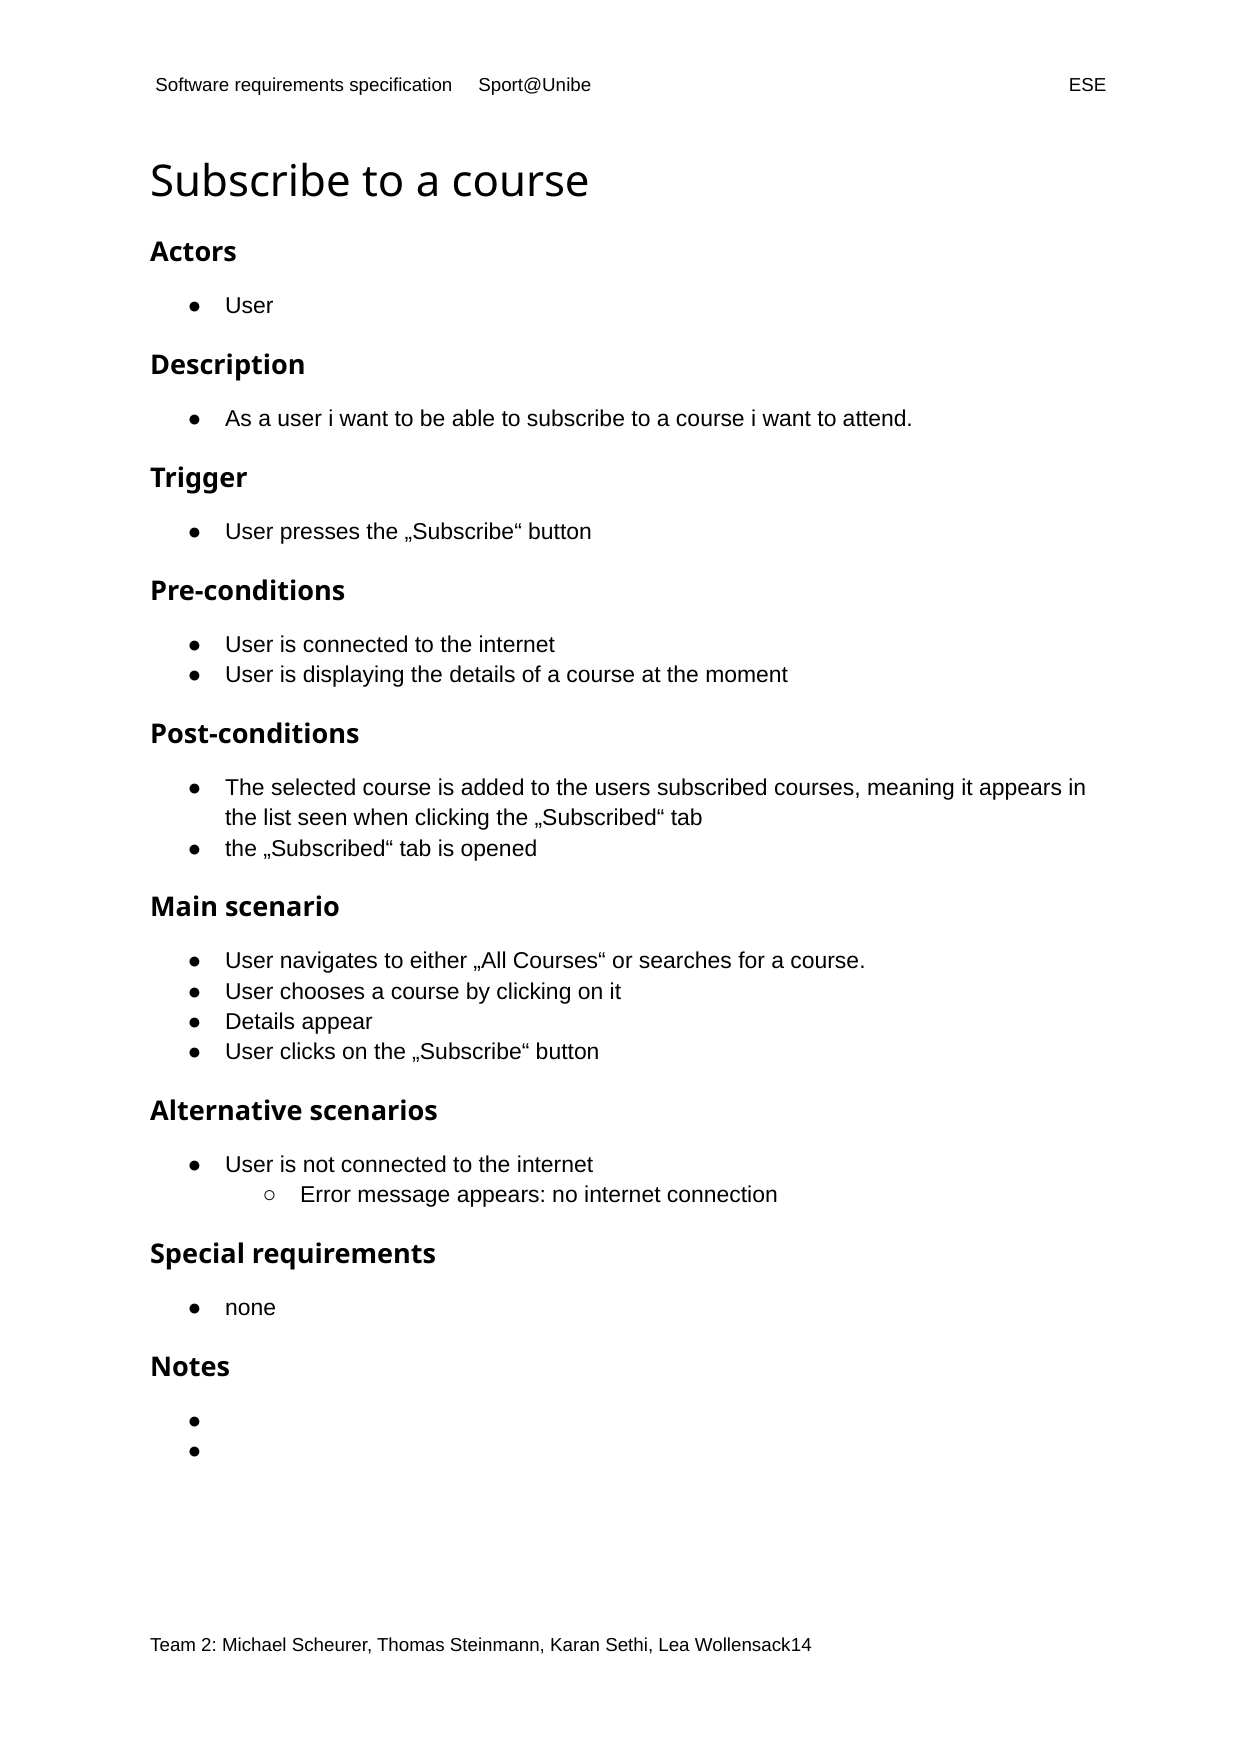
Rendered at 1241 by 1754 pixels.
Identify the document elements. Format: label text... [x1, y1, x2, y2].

list Details appear [187, 1008, 1090, 1034]
list As a user i want to be able to subscribe to a course i want to attend. [187, 405, 1090, 432]
subtitle Description [150, 345, 1090, 382]
list User presses the „Subscribe“ button [187, 518, 1090, 544]
subtitle Pre-conditions [150, 571, 1090, 608]
list User [187, 292, 1090, 319]
subtitle Actors [150, 232, 1090, 269]
subtitle Post-conditions [150, 714, 1090, 751]
list User navigates to either „All Courses“ or searches for a course. [187, 947, 1090, 974]
list The selected course is added to the users subscribed courses, meaning it appears in the list seen when clicking the „Subscribed“ tab [187, 774, 1090, 831]
subtitle Special requirements [150, 1234, 1090, 1271]
list the „Subscribed“ tab is opened [187, 834, 1090, 861]
list User is not connected to the internet [187, 1151, 1090, 1177]
list User chooses a course by clicking on it [187, 978, 1090, 1004]
subtitle Alternative scenarios [150, 1091, 1090, 1128]
list User clicks on the „Subscribe“ button [187, 1038, 1090, 1064]
list none [187, 1294, 1090, 1321]
subtitle Main scenario [150, 888, 1090, 924]
text Subscribe to a course [150, 150, 1090, 209]
subtitle Notes [150, 1347, 1090, 1384]
list User is displaying the details of a course at the moment [187, 661, 1090, 688]
list Error message appears: no internet connection [262, 1181, 1090, 1208]
list User is connected to the internet [187, 631, 1090, 657]
subtitle Trigger [150, 458, 1090, 495]
